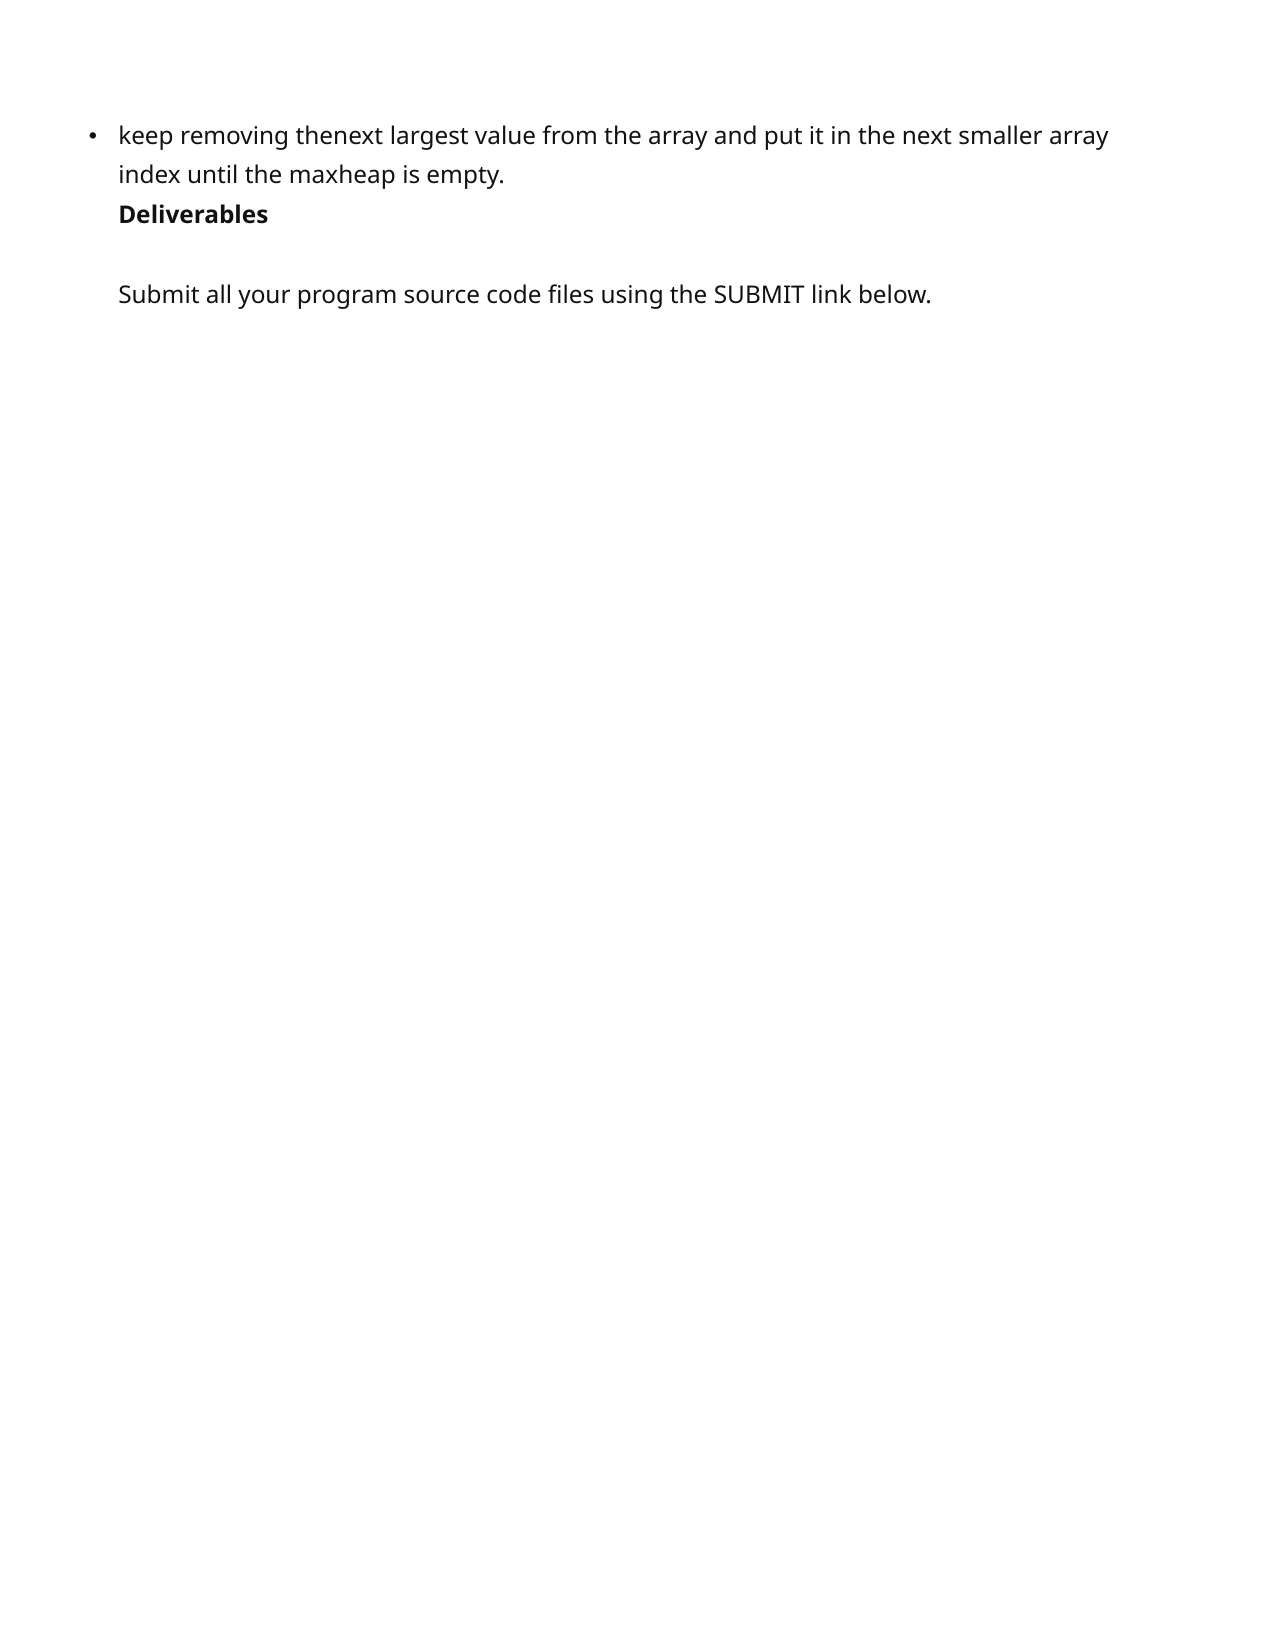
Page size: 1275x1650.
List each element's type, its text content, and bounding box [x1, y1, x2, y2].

list keep removing thenext largest value from the array and put it in the next smaller array index until the maxheap is empty. [118, 118, 1157, 191]
text Deliverables Submit all your program source code files using the SUBMIT link below. [118, 198, 1157, 311]
